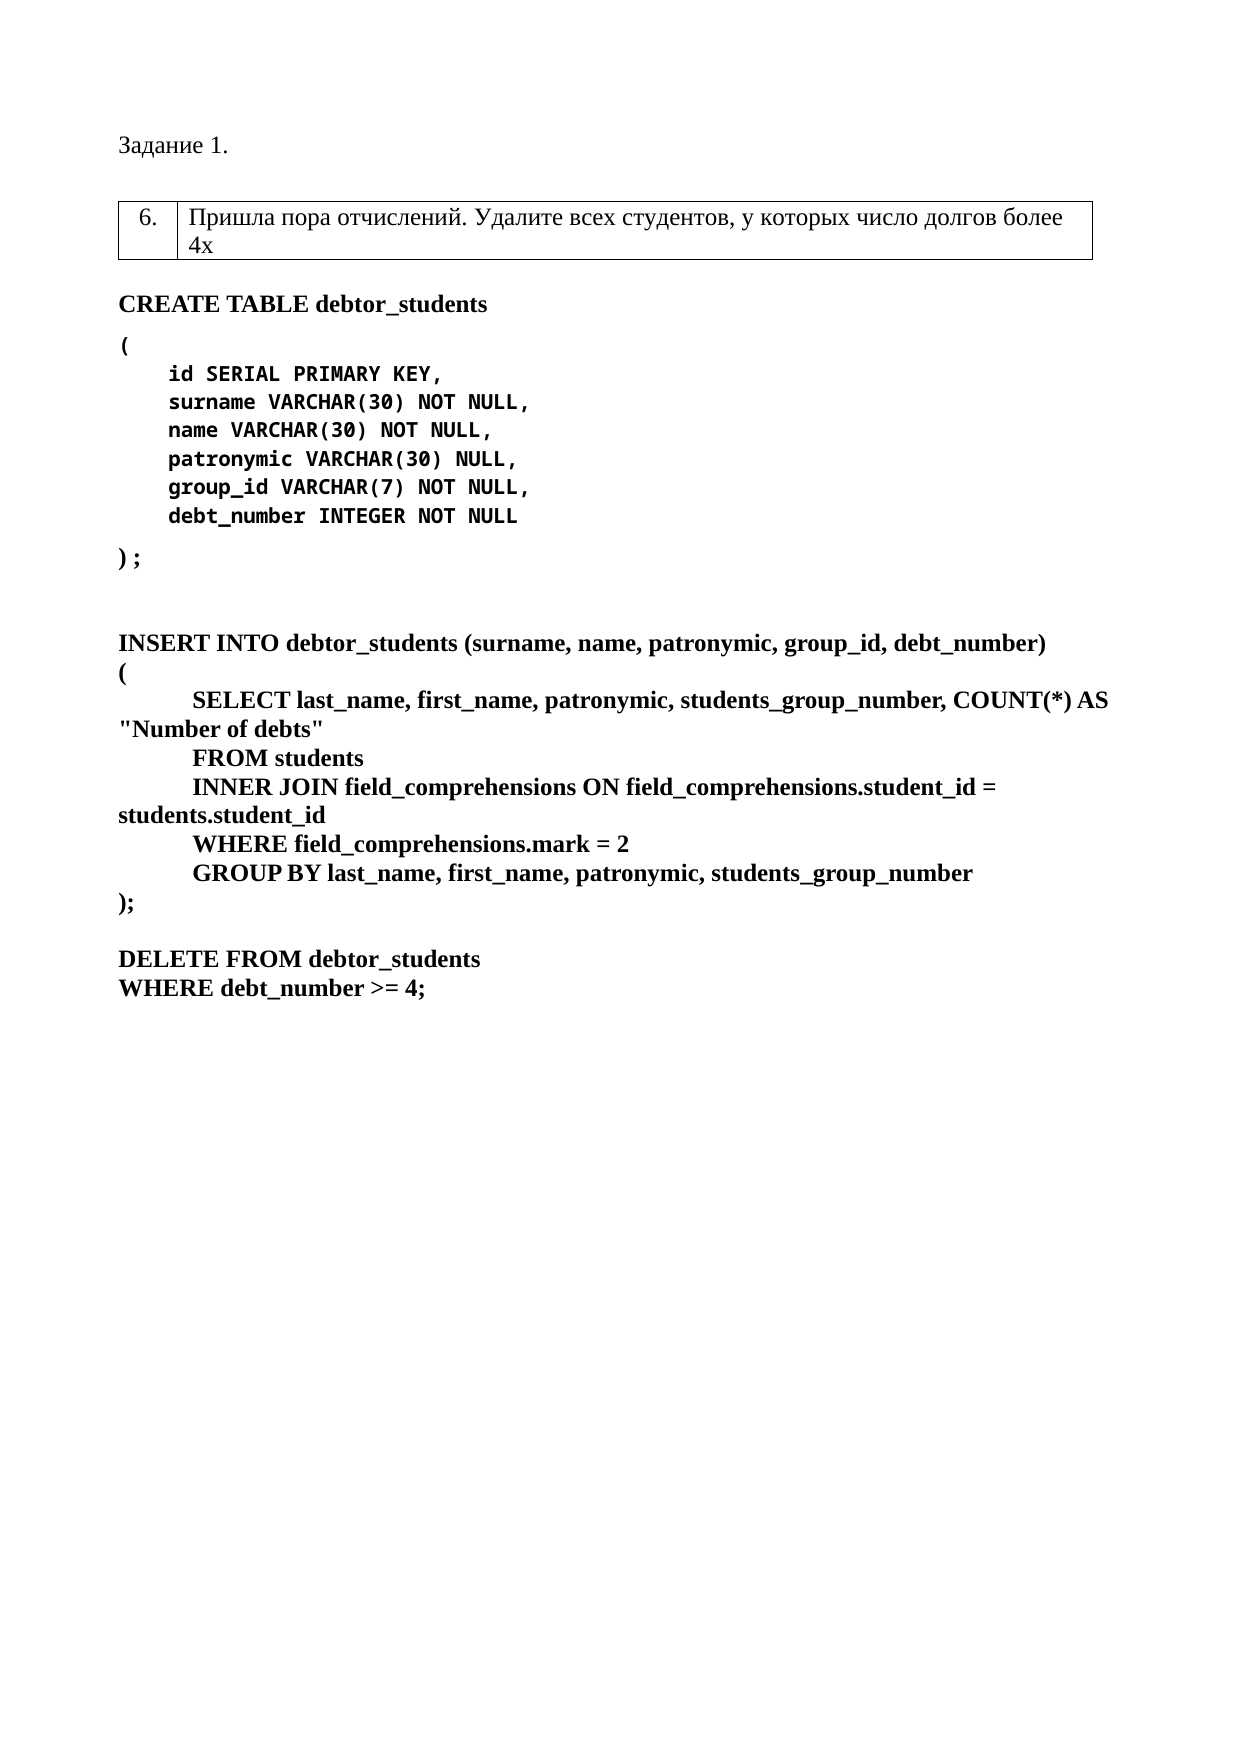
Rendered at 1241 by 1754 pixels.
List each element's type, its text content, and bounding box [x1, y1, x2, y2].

text WHERE field_comprehensions.mark = 2 [118, 829, 1122, 858]
text id SERIAL PRIMARY KEY, [118, 359, 1122, 387]
text GROUP BY last_name, first_name, patronymic, students_group_number [118, 858, 1122, 887]
text group_id VARCHAR(7) NOT NULL, [118, 472, 1122, 501]
table_header Пришла пора отчислений. Удалите всех студентов, у которых число долгов более 4х [178, 202, 1092, 259]
table_header 6. [119, 202, 177, 259]
text WHERE debt_number >= 4; [118, 973, 1122, 1031]
text INNER JOIN field_comprehensions ON field_comprehensions.student_id = students.student_id [118, 772, 1122, 829]
text ); DELETE FROM debtor_students [118, 887, 1122, 973]
text surname VARCHAR(30) NOT NULL, [118, 387, 1122, 416]
text ( [118, 330, 1122, 359]
text ( [118, 657, 1122, 686]
subtitle Задание 1. [118, 131, 1122, 188]
text ) ; INSERT INTO debtor_students (surname, name, patronymic, group_id, debt_number) [118, 542, 1122, 657]
text patronymic VARCHAR(30) NULL, [118, 444, 1122, 472]
text CREATE TABLE debtor_students [118, 260, 1122, 318]
text SELECT last_name, first_name, patronymic, students_group_number, COUNT(*) AS "Number of debts" [118, 686, 1122, 743]
text FROM students [118, 743, 1122, 772]
text debt_number INTEGER NOT NULL [118, 501, 1122, 529]
text name VARCHAR(30) NOT NULL, [118, 416, 1122, 444]
